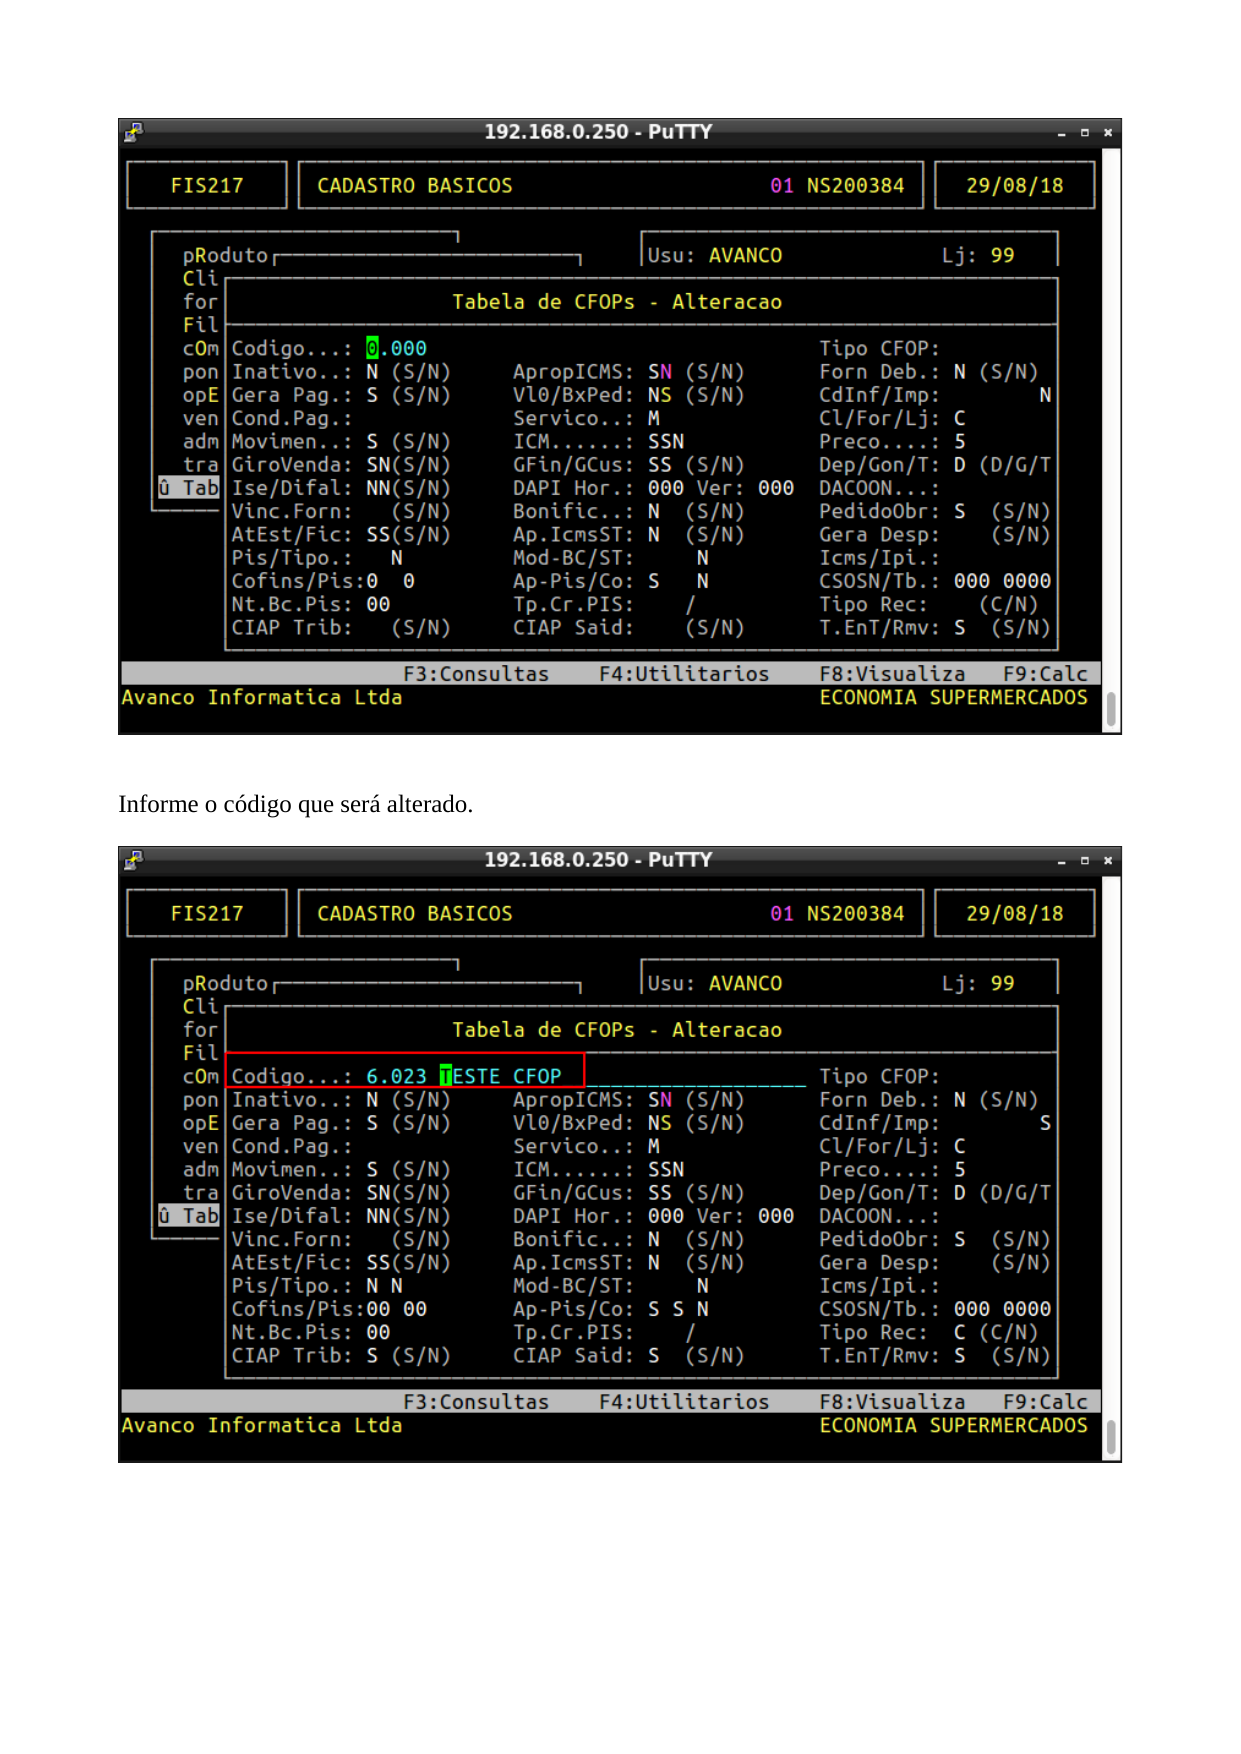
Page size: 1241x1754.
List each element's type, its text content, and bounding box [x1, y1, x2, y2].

picture [118, 118, 1123, 735]
text Informe o código que será alterado. [118, 789, 1122, 818]
picture [118, 846, 1123, 1463]
